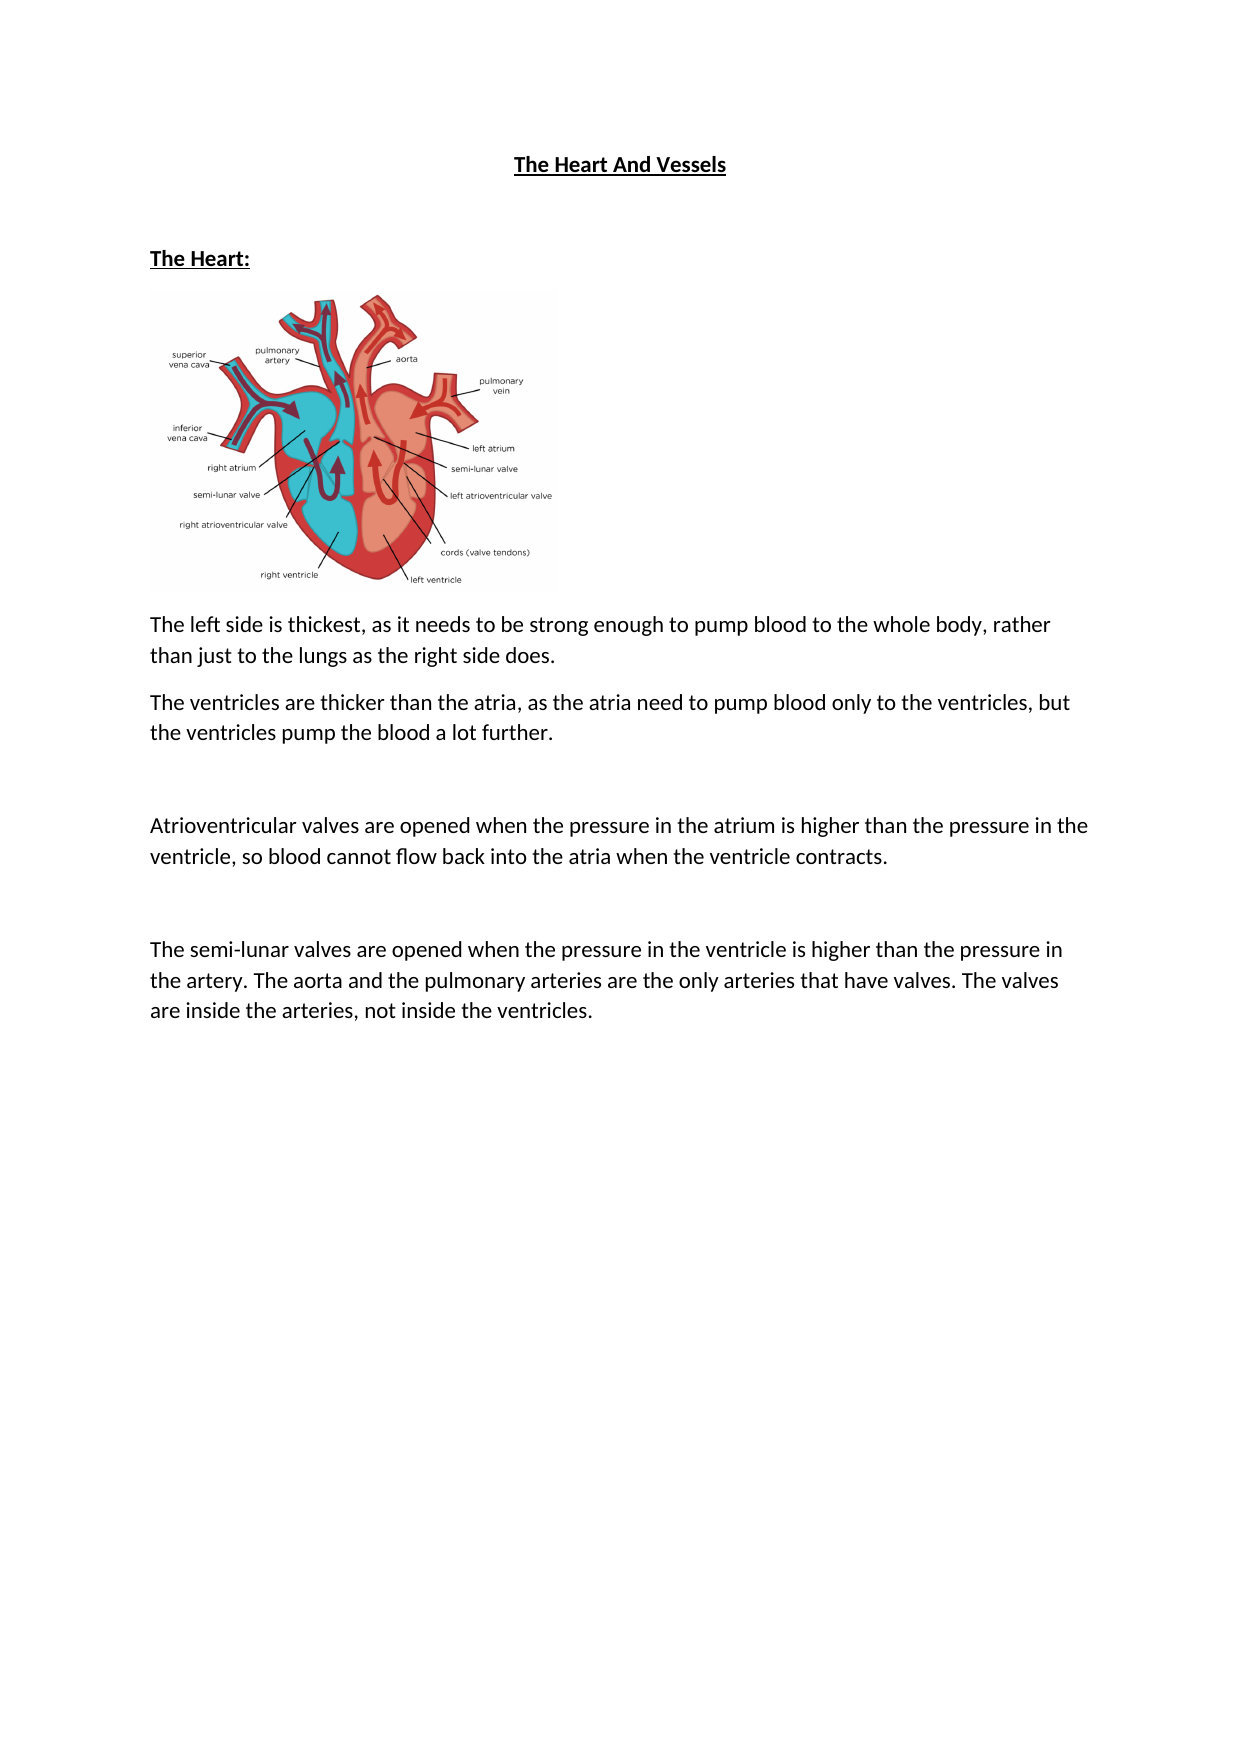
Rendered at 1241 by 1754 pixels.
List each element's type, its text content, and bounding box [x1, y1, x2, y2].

text The ventricles are thicker than the atria, as the atria need to pump blood only to the ventricles, but the ventricles pump the blood a lot further. [150, 688, 1090, 746]
text The semi-lunar valves are opened when the pressure in the ventricle is higher than the pressure in the artery. The aorta and the pulmonary arteries are the only arteries that have valves. The valves are inside the arteries, not inside the ventricles. [150, 936, 1090, 1024]
text The Heart: [150, 244, 1090, 272]
text The Heart And Vessels [150, 150, 1090, 178]
picture [150, 290, 558, 592]
text The left side is thickest, as it needs to be strong enough to pump blood to the whole body, rather than just to the lungs as the right side does. [150, 611, 1090, 669]
text Atrioventricular valves are opened when the pressure in the atrium is higher than the pressure in the ventricle, so blood cannot flow back into the atria when the ventricle contracts. [150, 812, 1090, 870]
